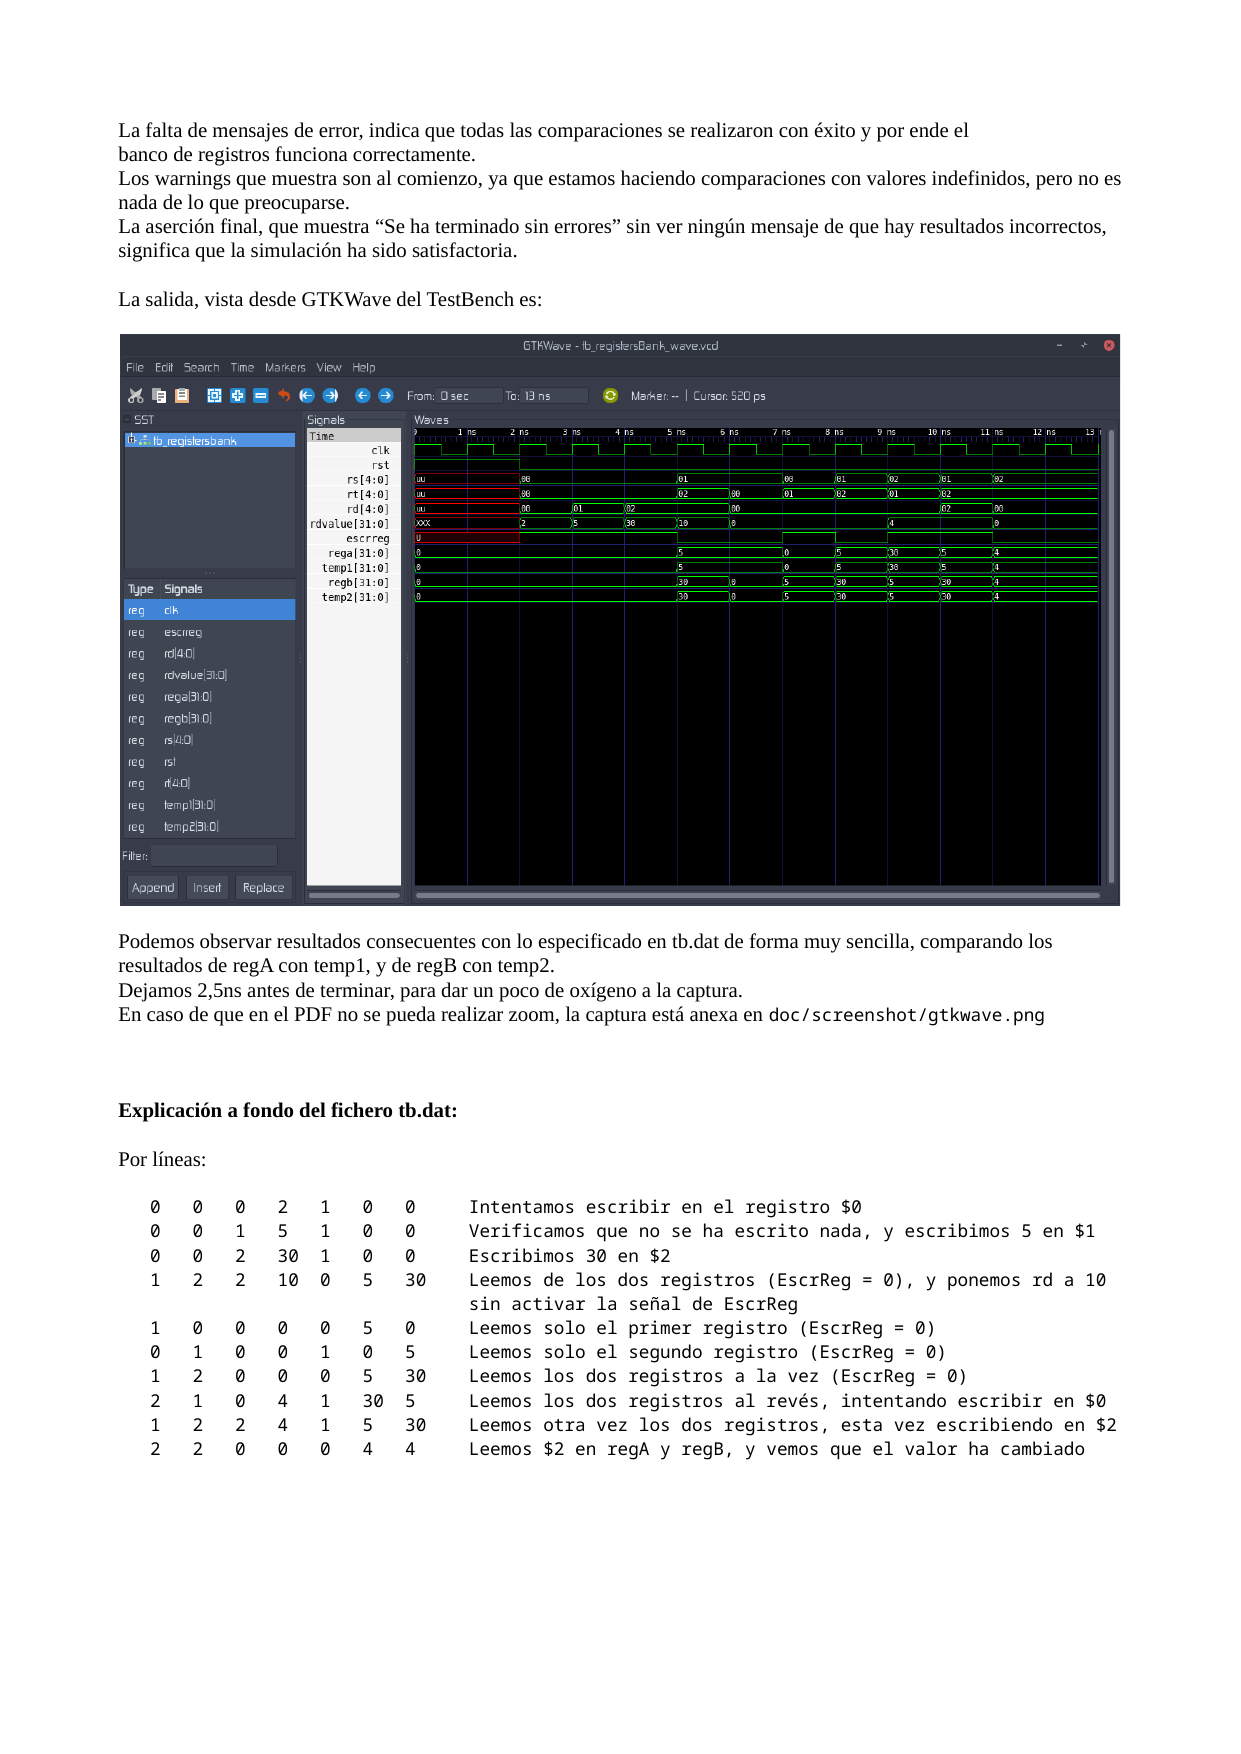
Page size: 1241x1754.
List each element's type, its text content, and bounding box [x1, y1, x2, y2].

text 1 0 0 0 0 5 0 Leemos solo el primer registro (EscrReg = 0) [118, 1316, 1122, 1340]
text sin activar la señal de EscrReg [118, 1291, 1122, 1316]
text Explicación a fondo del fichero tb.dat: [118, 1098, 1122, 1122]
text La aserción final, que muestra “Se ha terminado sin errores” sin ver ningún mensaje de que hay resultados incorrectos, significa que la simulación ha sido satisfactoria. [118, 214, 1122, 262]
text 0 0 1 5 1 0 0 Verificamos que no se ha escrito nada, y escribimos 5 en $1 [118, 1219, 1122, 1243]
text 2 1 0 4 1 30 5 Leemos los dos registros al revés, intentando escribir en $0 [118, 1388, 1122, 1412]
text banco de registros funciona correctamente. [118, 142, 1122, 166]
text 2 2 0 0 0 4 4 Leemos $2 en regA y regB, y vemos que el valor ha cambiado [118, 1436, 1122, 1461]
text 1 2 2 4 1 5 30 Leemos otra vez los dos registros, esta vez escribiendo en $2 [118, 1412, 1122, 1436]
text Dejamos 2,5ns antes de terminar, para dar un poco de oxígeno a la captura. [118, 977, 1122, 1002]
text Los warnings que muestra son al comienzo, ya que estamos haciendo comparaciones con valores indefinidos, pero no es nada de lo que preocuparse. [118, 166, 1122, 214]
text 0 0 2 30 1 0 0 Escribimos 30 en $2 [118, 1243, 1122, 1267]
text 0 0 0 2 1 0 0 Intentamos escribir en el registro $0 [118, 1171, 1122, 1219]
text Podemos observar resultados consecuentes con lo especificado en tb.dat de forma muy sencilla, comparando los resultados de regA con temp1, y de regB con temp2. [118, 929, 1122, 977]
text La salida, vista desde GTKWave del TestBench es: [118, 287, 1122, 311]
text Por líneas: [118, 1147, 1122, 1171]
text La falta de mensajes de error, indica que todas las comparaciones se realizaron con éxito y por ende el [118, 118, 1122, 142]
text En caso de que en el PDF no se pueda realizar zoom, la captura está anexa en doc/screenshot/gtkwave.png [118, 1002, 1122, 1026]
text 1 2 0 0 0 5 30 Leemos los dos registros a la vez (EscrReg = 0) [118, 1364, 1122, 1388]
text 0 1 0 0 1 0 5 Leemos solo el segundo registro (EscrReg = 0) [118, 1340, 1122, 1364]
text 1 2 2 10 0 5 30 Leemos de los dos registros (EscrReg = 0), y ponemos rd a 10 [118, 1267, 1122, 1291]
picture [120, 334, 1121, 906]
